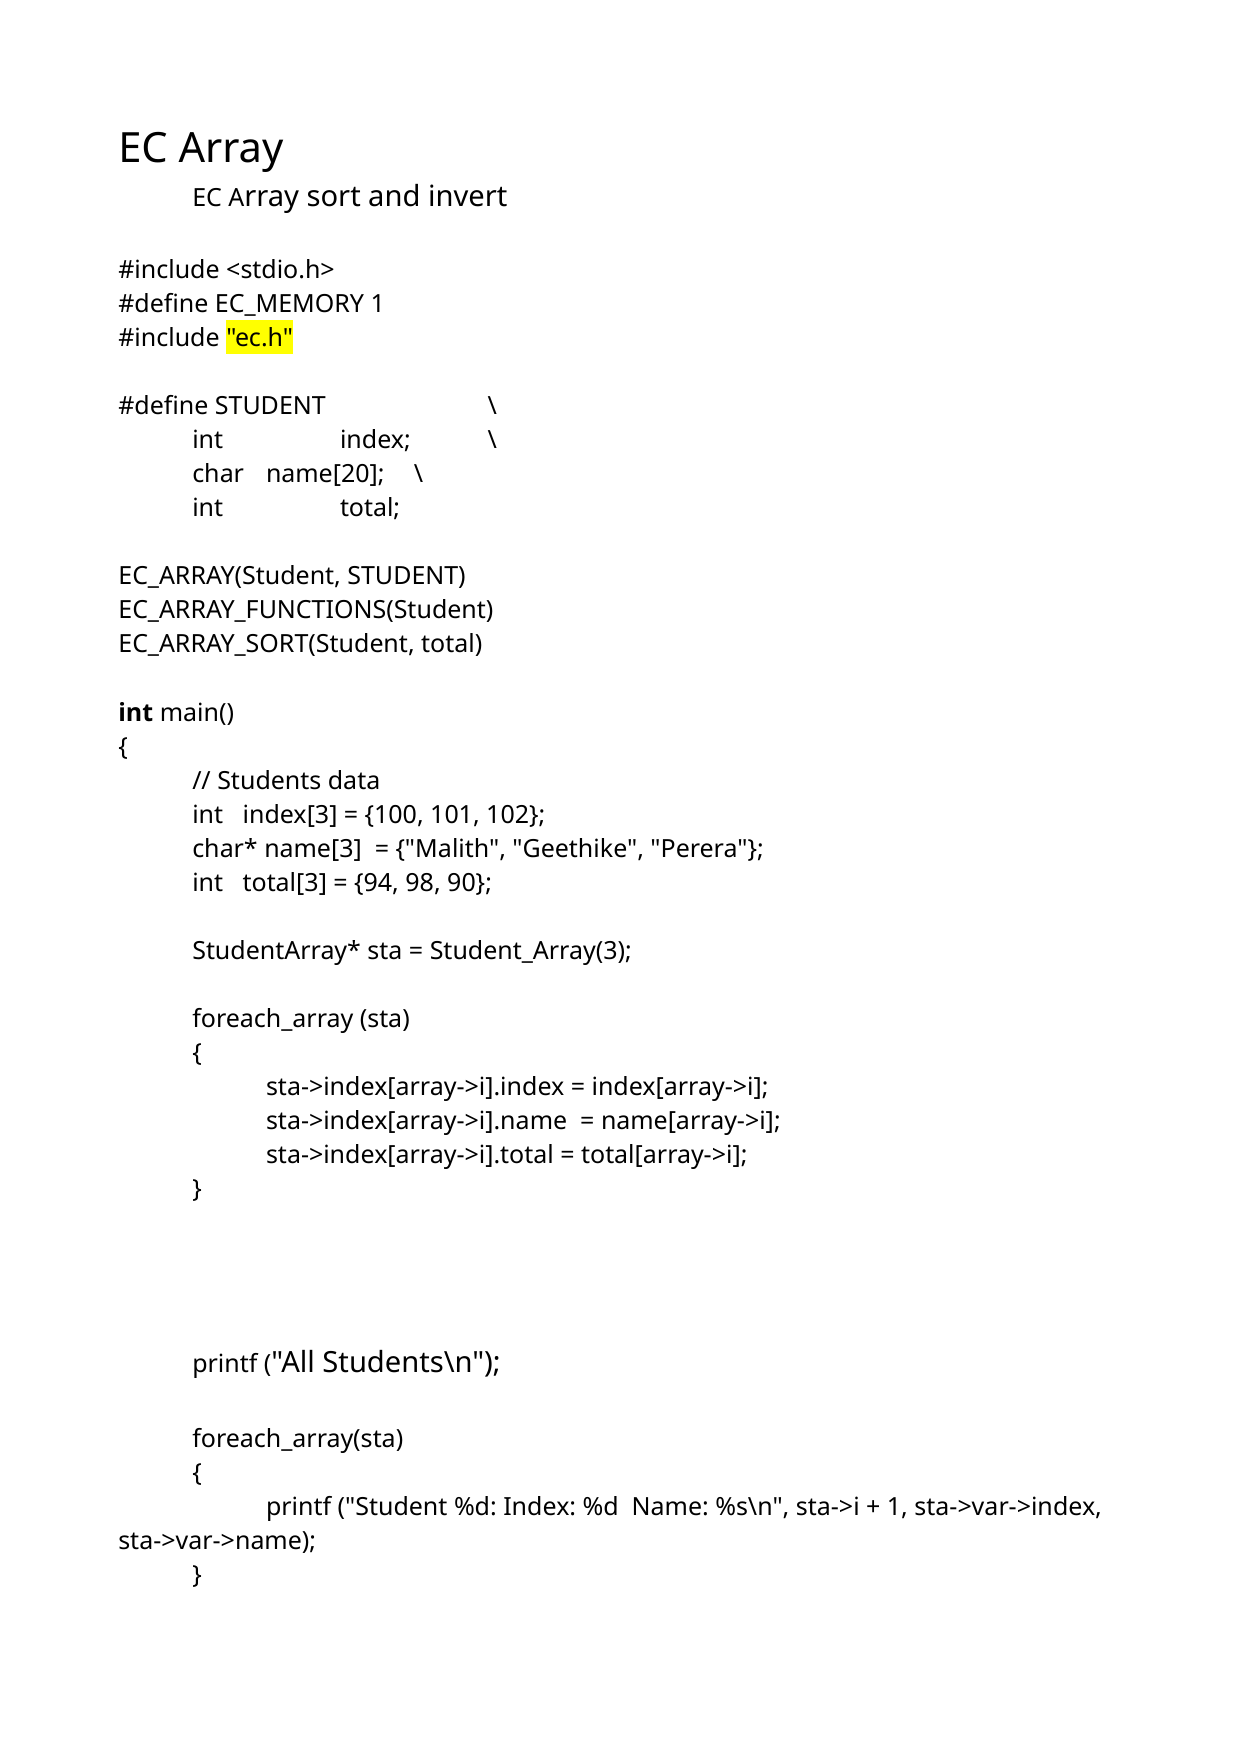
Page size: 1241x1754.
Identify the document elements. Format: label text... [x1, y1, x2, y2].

text int index[3] = {100, 101, 102}; [118, 796, 1122, 831]
text { [118, 728, 1122, 762]
text } [118, 1557, 1122, 1591]
text #include <stdio.h> [118, 251, 1122, 286]
text int total[3] = {94, 98, 90}; [118, 864, 1122, 899]
text char* name[3] = {"Malith", "Geethike", "Perera"}; [118, 831, 1122, 864]
text printf ("Student %d: Index: %d Name: %s\n", sta->i + 1, sta->var->index, sta->var->name); [118, 1489, 1122, 1557]
text EC_ARRAY_SORT(Student, total) [118, 626, 1122, 660]
text sta->index[array->i].name = name[array->i]; [118, 1103, 1122, 1137]
text int index; \ [118, 422, 1122, 456]
text foreach_array(sta) [118, 1421, 1122, 1455]
text sta->index[array->i].total = total[array->i]; [118, 1137, 1122, 1171]
text foreach_array (sta) [118, 1001, 1122, 1035]
text char name[20]; \ [118, 456, 1122, 490]
text StudentArray* sta = Student_Array(3); [118, 933, 1122, 967]
text #define STUDENT \ [118, 388, 1122, 422]
text EC Array sort and invert [118, 175, 1122, 214]
text EC Array [118, 118, 1122, 175]
text printf ("All Students\n"); [118, 1341, 1122, 1381]
text int main() [118, 694, 1122, 728]
text #include "ec.h" [118, 319, 1122, 354]
text // Students data [118, 762, 1122, 796]
text EC_ARRAY_FUNCTIONS(Student) [118, 592, 1122, 626]
text int total; [118, 490, 1122, 524]
text { [118, 1455, 1122, 1489]
text sta->index[array->i].index = index[array->i]; [118, 1069, 1122, 1103]
text { [118, 1035, 1122, 1069]
text #define EC_MEMORY 1 [118, 286, 1122, 319]
text } [118, 1171, 1122, 1205]
text EC_ARRAY(Student, STUDENT) [118, 558, 1122, 592]
